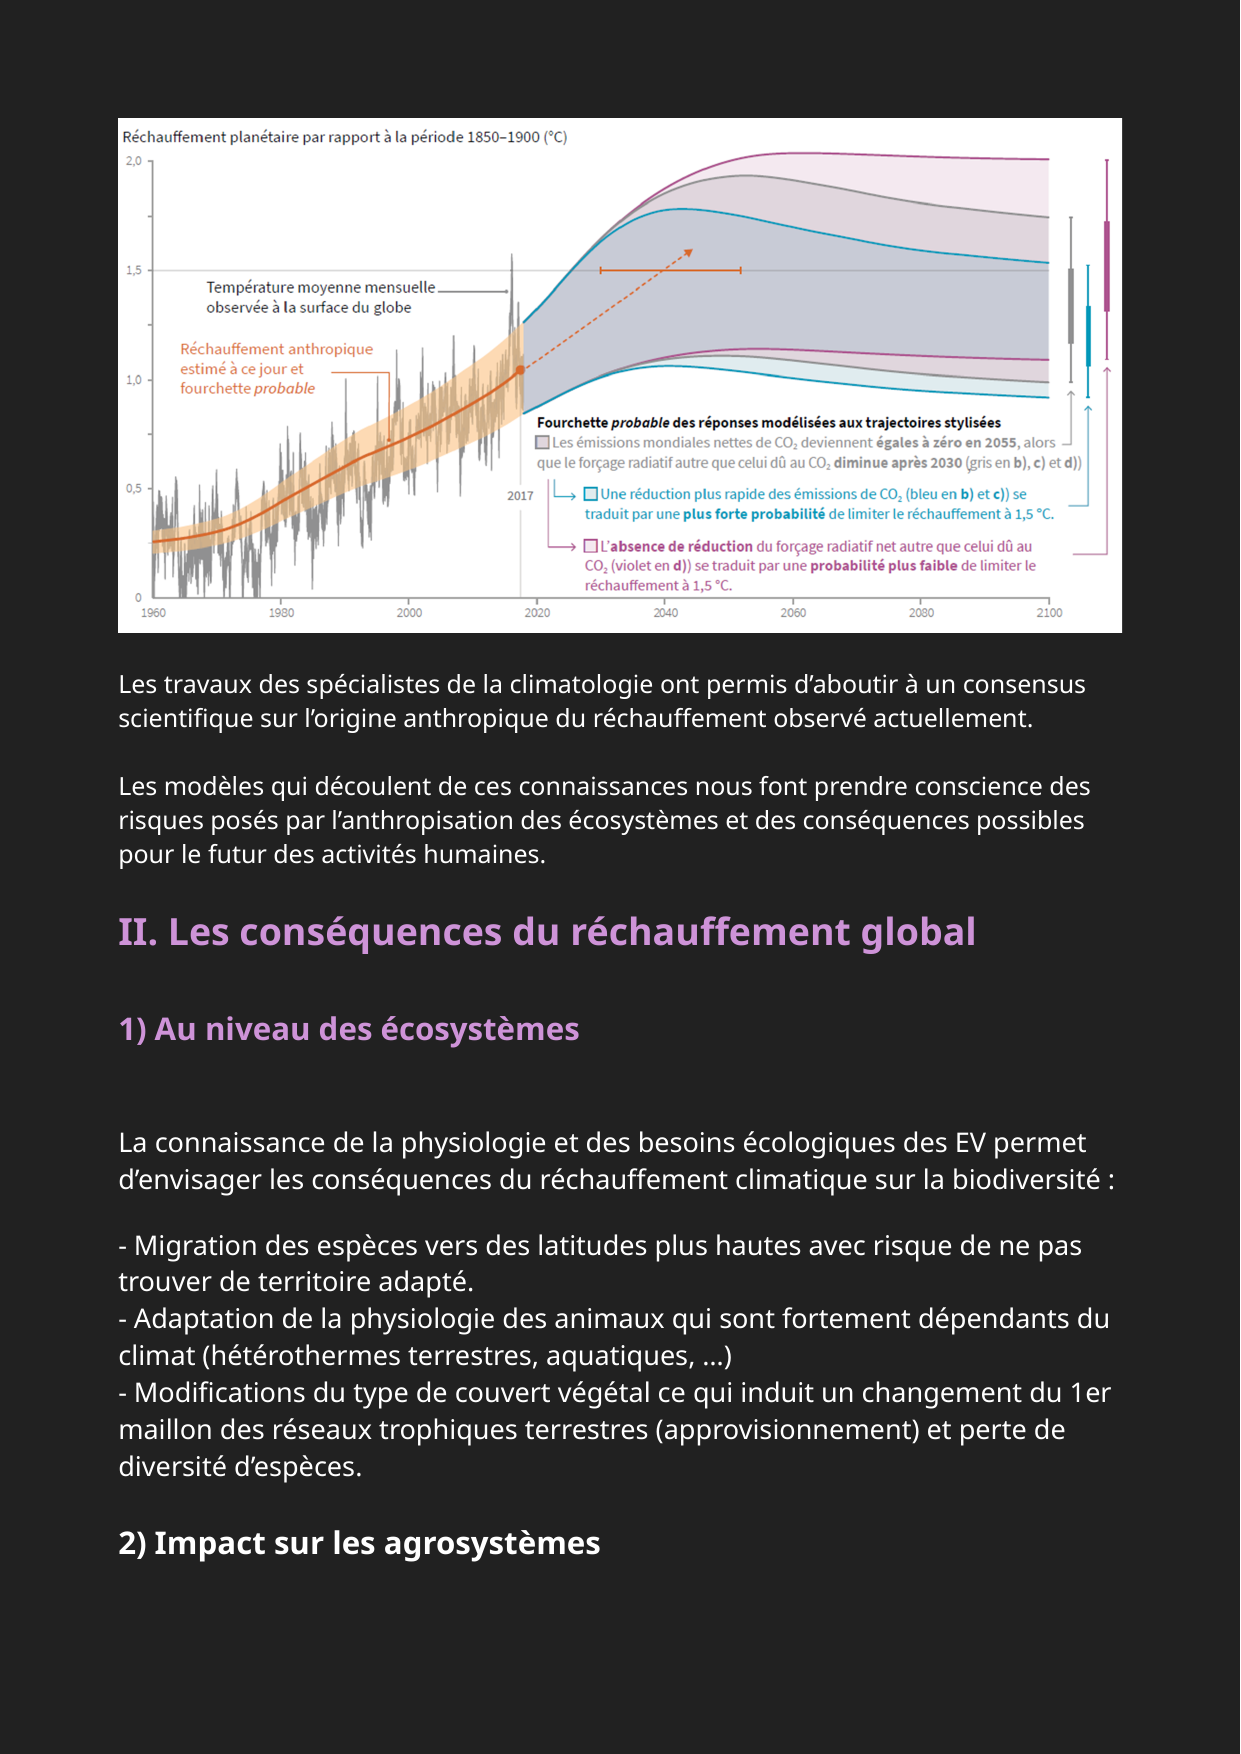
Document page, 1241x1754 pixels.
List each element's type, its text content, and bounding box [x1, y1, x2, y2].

text Les modèles qui découlent de ces connaissances nous font prendre conscience des risques posés par l’anthropisation des écosystèmes et des conséquences possibles pour le futur des activités humaines. [118, 769, 1122, 871]
text 2) Impact sur les agrosystèmes [118, 1521, 1122, 1564]
text Les travaux des spécialistes de la climatologie ont permis d’aboutir à un consensus scientifique sur l’origine anthropique du réchauffement observé actuellement. [118, 667, 1122, 735]
text - Modifications du type de couvert végétal ce qui induit un changement du 1er maillon des réseaux trophiques terrestres (approvisionnement) et perte de diversité d’espèces. [118, 1373, 1122, 1484]
text La connaissance de la physiologie et des besoins écologiques des EV permet d’envisager les conséquences du réchauffement climatique sur la biodiversité : [118, 1123, 1122, 1197]
text - Migration des espèces vers des latitudes plus hautes avec risque de ne pas trouver de territoire adapté. [118, 1226, 1122, 1300]
picture [118, 118, 1123, 633]
text 1) Au niveau des écosystèmes [118, 1007, 1122, 1050]
text II. Les conséquences du réchauffement global [118, 905, 1122, 956]
text - Adaptation de la physiologie des animaux qui sont fortement dépendants du climat (hétérothermes terrestres, aquatiques, …) [118, 1300, 1122, 1373]
